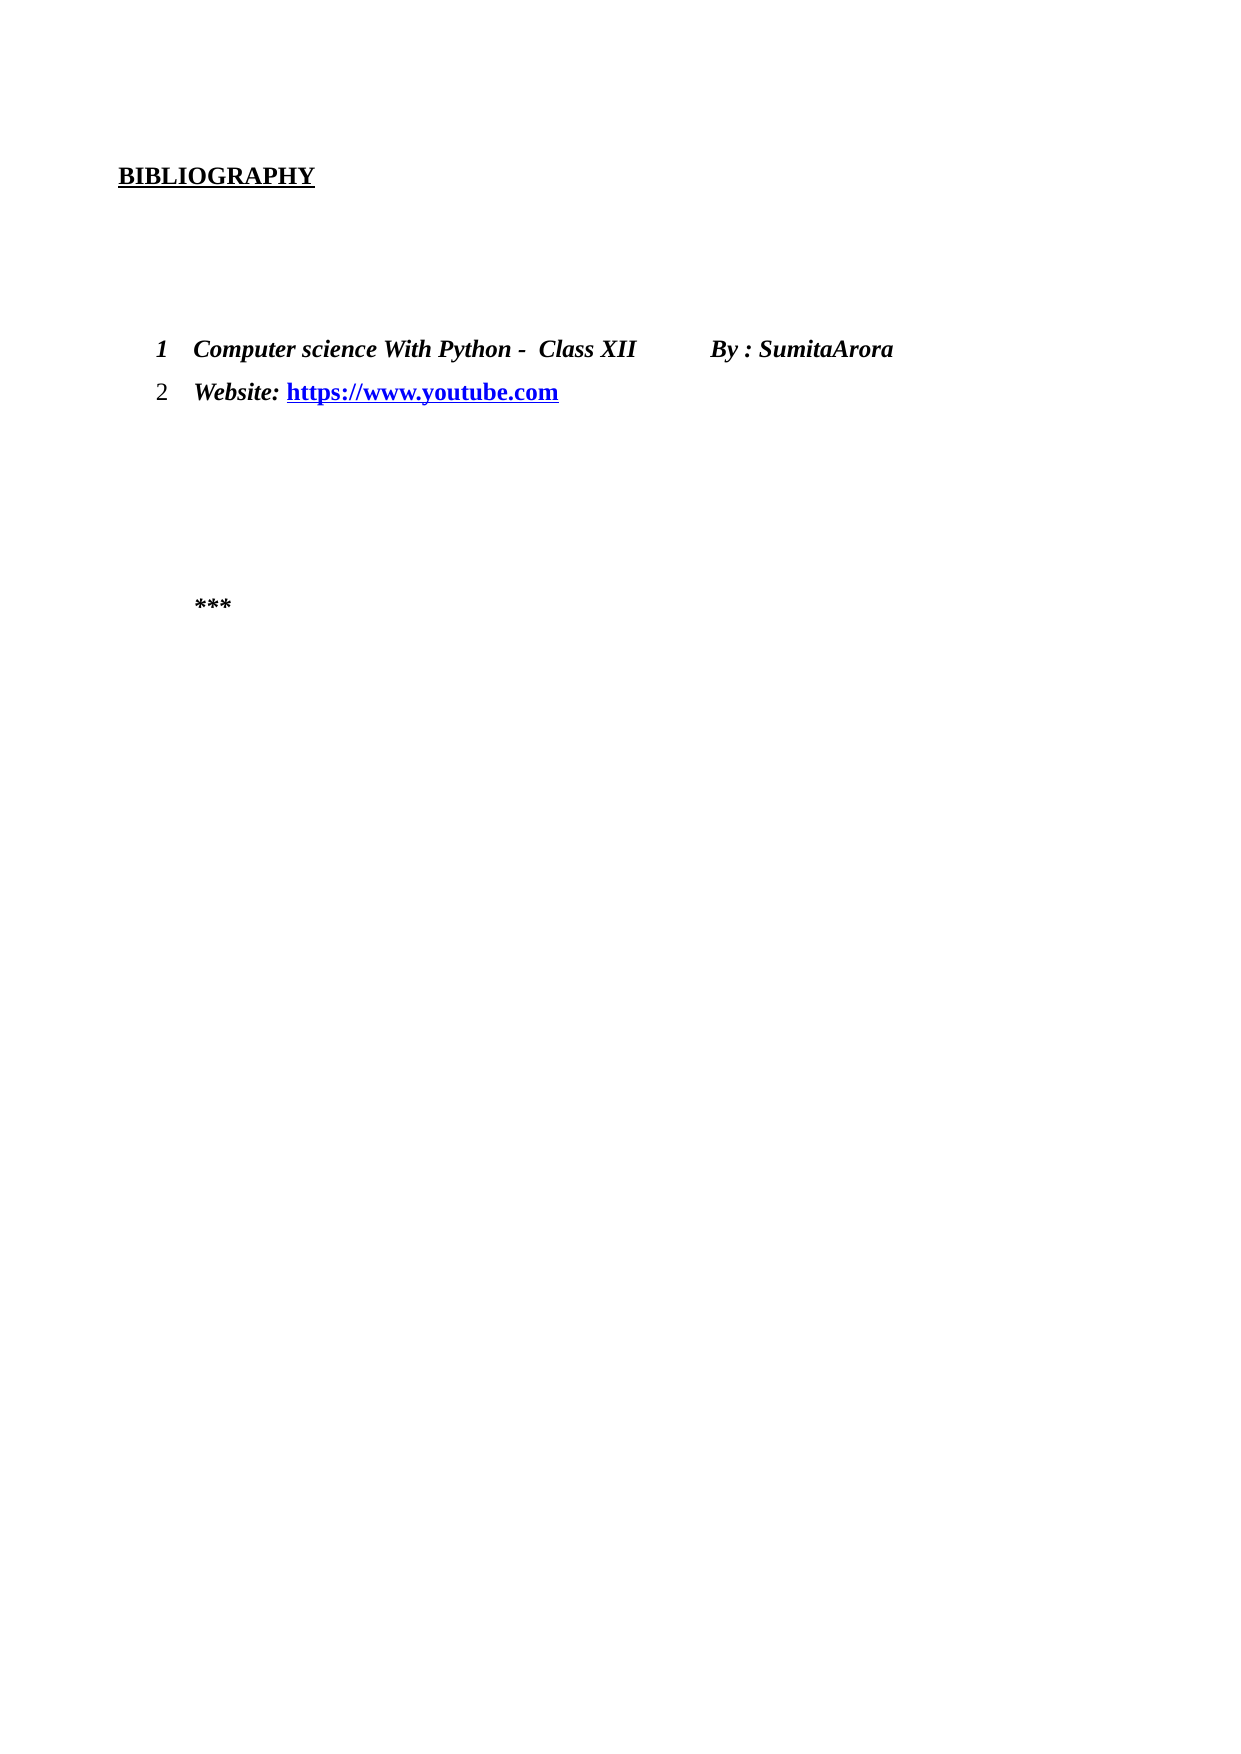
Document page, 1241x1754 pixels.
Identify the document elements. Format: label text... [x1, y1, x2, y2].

text BIBLIOGRAPHY [118, 161, 1122, 190]
text *** [193, 592, 1122, 621]
list Computer science With Python - Class XII By : SumitaArora [156, 334, 1122, 362]
list Website: https://www.youtube.com [156, 377, 1122, 406]
